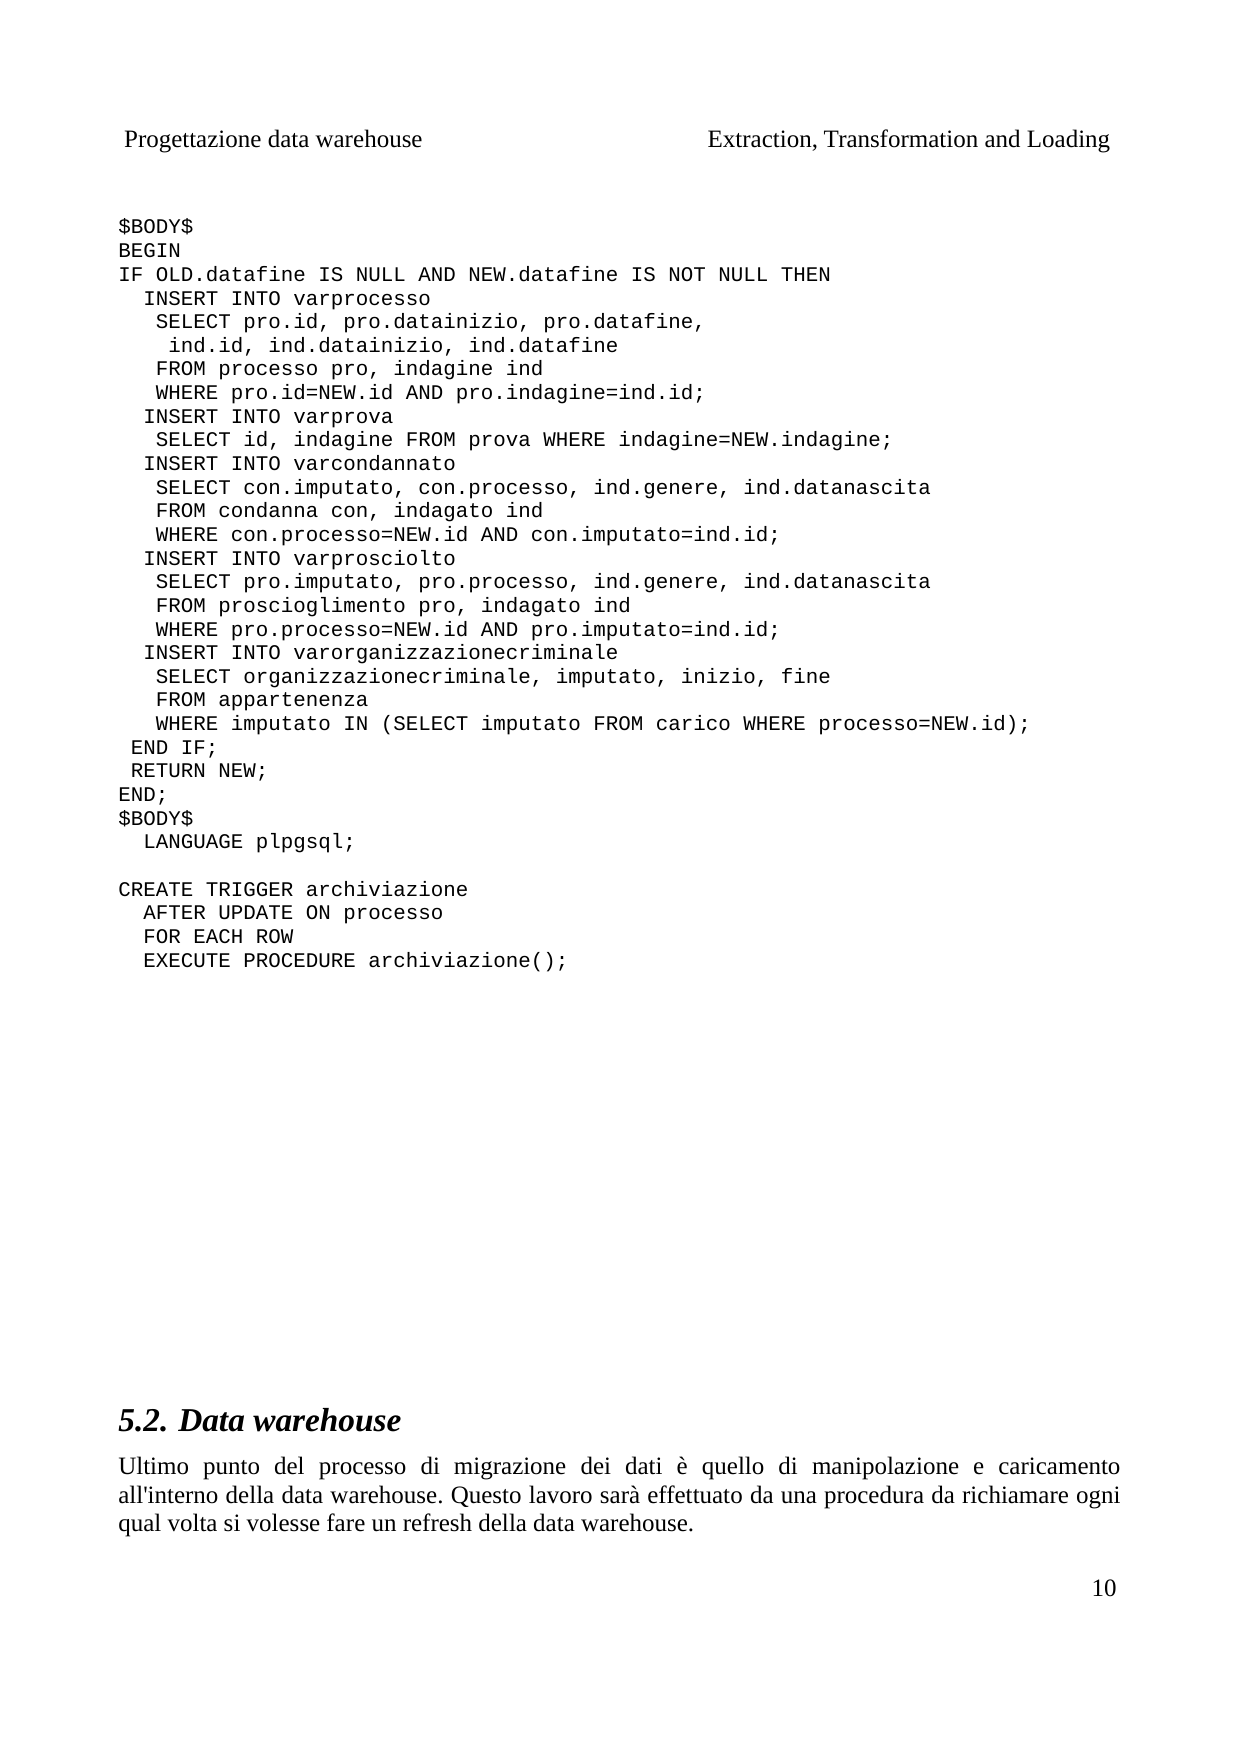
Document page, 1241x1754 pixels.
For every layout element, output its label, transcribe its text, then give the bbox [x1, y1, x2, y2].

text SELECT con.imputato, con.processo, ind.genere, ind.datanascita [118, 477, 1122, 500]
text WHERE con.processo=NEW.id AND con.imputato=ind.id; [118, 524, 1122, 548]
text END IF; [118, 737, 1122, 760]
text FROM condanna con, indagato ind [118, 500, 1122, 524]
text RETURN NEW; [118, 760, 1122, 784]
text Ultimo punto del processo di migrazione dei dati è quello di manipolazione e caricamento all'interno della data warehouse. Questo lavoro sarà effettuato da una procedura da richiamare ogni qual volta si volesse fare un refresh della data warehouse. [118, 1451, 1122, 1537]
text FOR EACH ROW [118, 926, 1122, 949]
text SELECT pro.id, pro.datainizio, pro.datafine, [118, 311, 1122, 335]
text INSERT INTO varprova [118, 406, 1122, 429]
text WHERE imputato IN (SELECT imputato FROM carico WHERE processo=NEW.id); [118, 713, 1122, 737]
text INSERT INTO varprosciolto [118, 548, 1122, 571]
text ind.id, ind.datainizio, ind.datafine [118, 335, 1122, 358]
text $BODY$ [118, 808, 1122, 831]
text WHERE pro.id=NEW.id AND pro.indagine=ind.id; [118, 382, 1122, 406]
text CREATE TRIGGER archiviazione [118, 879, 1122, 902]
text WHERE pro.processo=NEW.id AND pro.imputato=ind.id; [118, 618, 1122, 642]
text IF OLD.datafine IS NULL AND NEW.datafine IS NOT NULL THEN [118, 264, 1122, 287]
text FROM processo pro, indagine ind [118, 358, 1122, 382]
subtitle Data warehouse [118, 1400, 1122, 1438]
text BEGIN [118, 240, 1122, 264]
text SELECT organizzazionecriminale, imputato, inizio, fine [118, 666, 1122, 689]
text FROM appartenenza [118, 689, 1122, 713]
text AFTER UPDATE ON processo [118, 902, 1122, 926]
text LANGUAGE plpgsql; [118, 831, 1122, 855]
text SELECT id, indagine FROM prova WHERE indagine=NEW.indagine; [118, 429, 1122, 453]
text INSERT INTO varprocesso [118, 287, 1122, 311]
text INSERT INTO varorganizzazionecriminale [118, 642, 1122, 666]
text FROM proscioglimento pro, indagato ind [118, 595, 1122, 618]
text EXECUTE PROCEDURE archiviazione(); [118, 949, 1122, 973]
text INSERT INTO varcondannato [118, 453, 1122, 477]
text SELECT pro.imputato, pro.processo, ind.genere, ind.datanascita [118, 571, 1122, 595]
text $BODY$ [118, 217, 1122, 240]
text END; [118, 784, 1122, 808]
